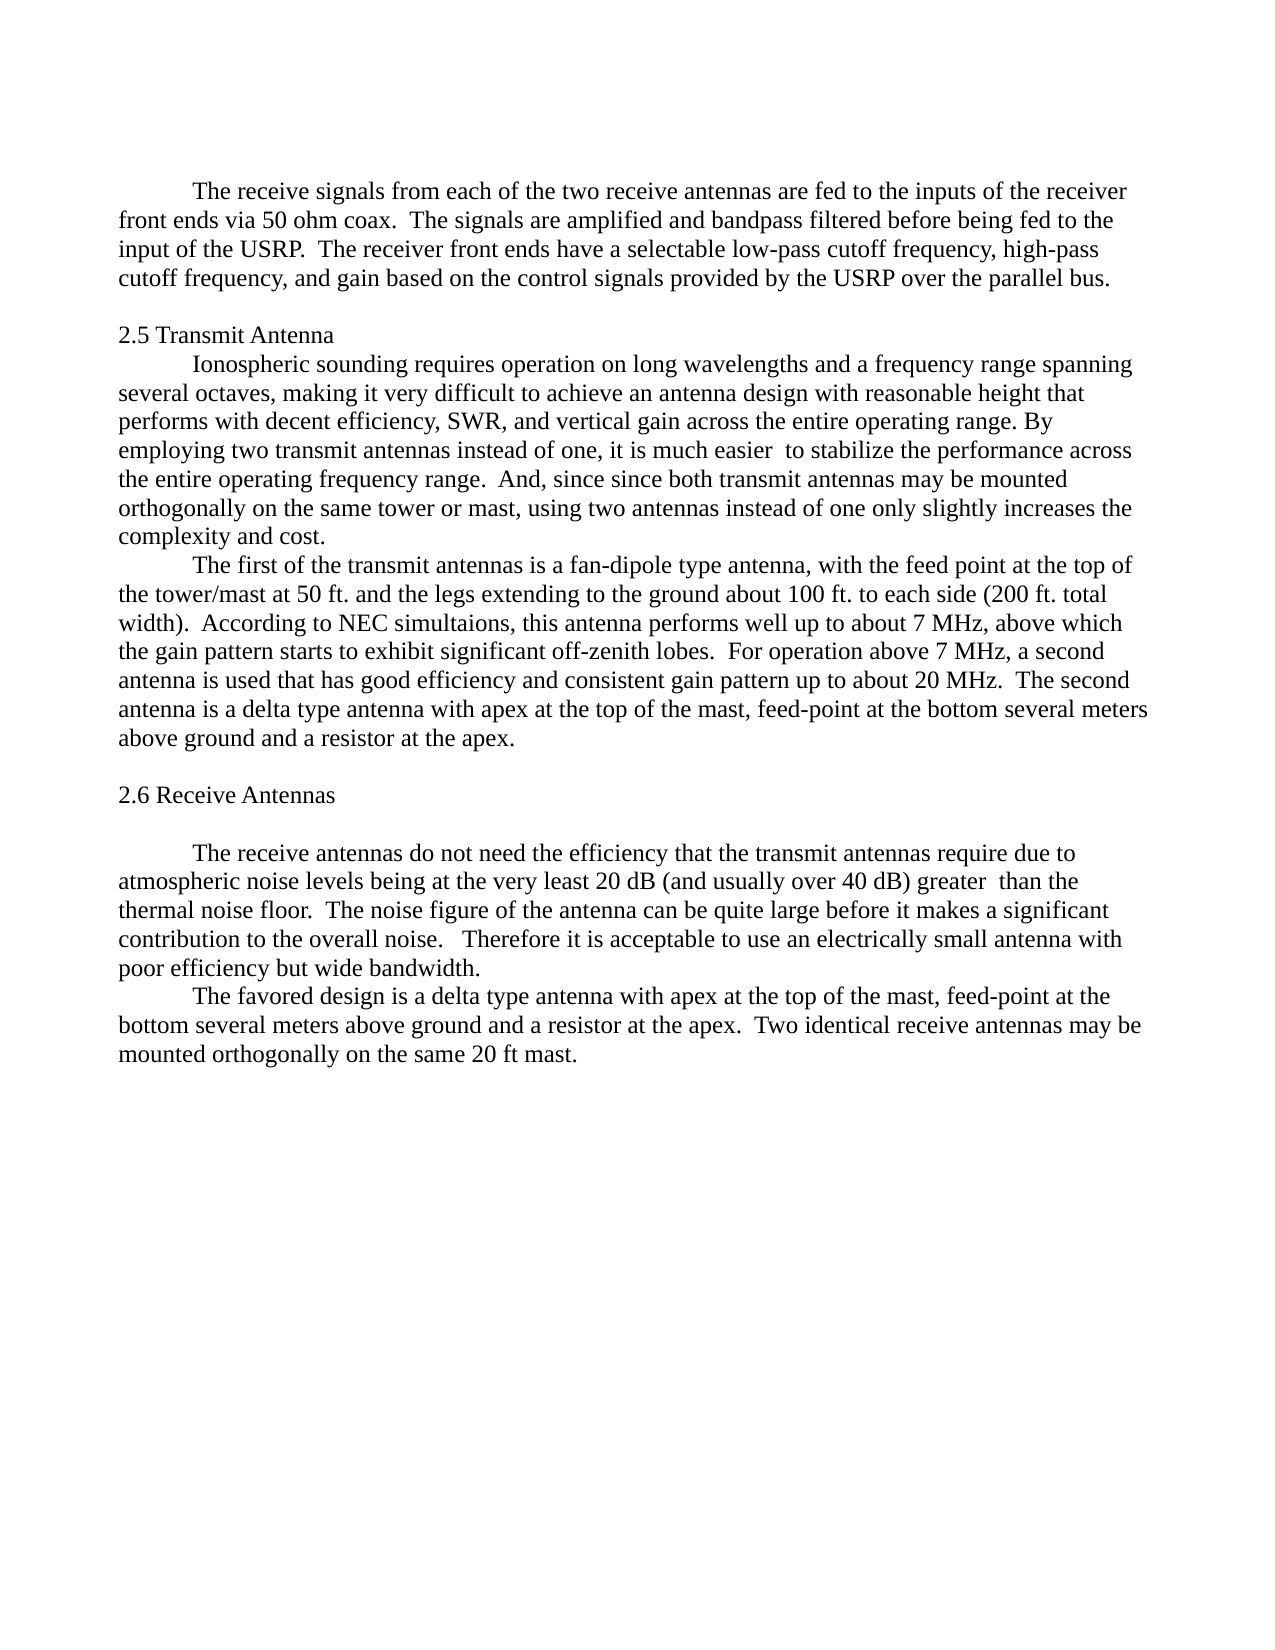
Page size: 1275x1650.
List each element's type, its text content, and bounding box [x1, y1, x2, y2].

text The receive antennas do not need the efficiency that the transmit antennas require due to atmospheric noise levels being at the very least 20 dB (and usually over 40 dB) greater than the thermal noise floor. The noise figure of the antenna can be quite large before it makes a significant contribution to the overall noise. Therefore it is acceptable to use an electrically small antenna with poor efficiency but wide bandwidth. [118, 838, 1157, 981]
text The favored design is a delta type antenna with apex at the top of the mast, feed-point at the bottom several meters above ground and a resistor at the apex. Two identical receive antennas may be mounted orthogonally on the same 20 ft mast. [118, 981, 1157, 1068]
text 2.5 Transmit Antenna [118, 320, 1157, 349]
text The first of the transmit antennas is a fan-dipole type antenna, with the feed point at the top of the tower/mast at 50 ft. and the legs extending to the ground about 100 ft. to each side (200 ft. total width). According to NEC simultaions, this antenna performs well up to about 7 MHz, above which the gain pattern starts to exhibit significant off-zenith lobes. For operation above 7 MHz, a second antenna is used that has good efficiency and consistent gain pattern up to about 20 MHz. The second antenna is a delta type antenna with apex at the top of the mast, feed-point at the bottom several meters above ground and a resistor at the apex. [118, 550, 1157, 751]
text Ionospheric sounding requires operation on long wavelengths and a frequency range spanning several octaves, making it very difficult to achieve an antenna design with reasonable height that performs with decent efficiency, SWR, and vertical gain across the entire operating range. By employing two transmit antennas instead of one, it is much easier to stabilize the performance across the entire operating frequency range. And, since since both transmit antennas may be mounted orthogonally on the same tower or mast, using two antennas instead of one only slightly increases the complexity and cost. [118, 349, 1157, 550]
text The receive signals from each of the two receive antennas are fed to the inputs of the receiver front ends via 50 ohm coax. The signals are amplified and bandpass filtered before being fed to the input of the USRP. The receiver front ends have a selectable low-pass cutoff frequency, high-pass cutoff frequency, and gain based on the control signals provided by the USRP over the parallel bus. [118, 176, 1157, 291]
text 2.6 Receive Antennas [118, 780, 1157, 809]
